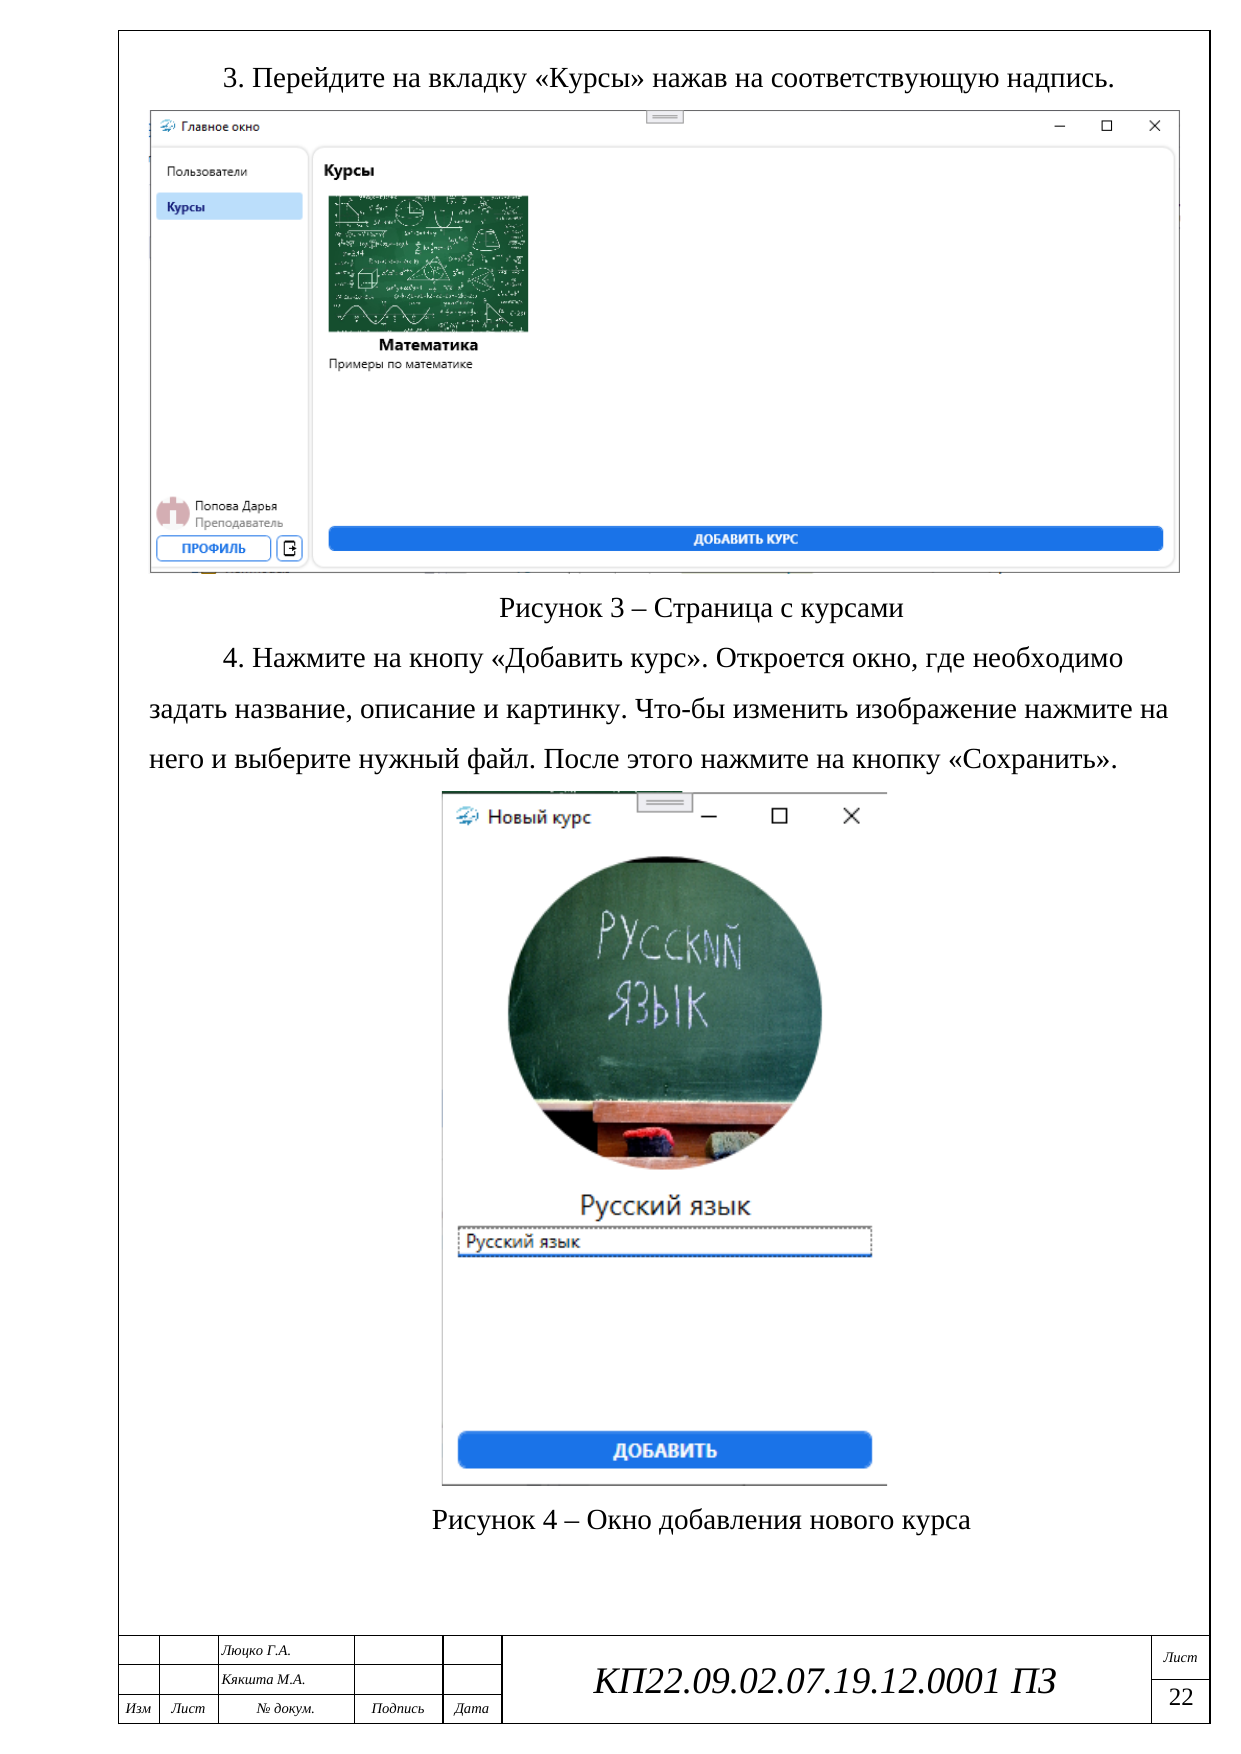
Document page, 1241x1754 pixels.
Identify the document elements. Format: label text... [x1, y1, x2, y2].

text 4. Нажмите на кнопу «Добавить курс». Откроется окно, где необходимо задать название, описание и картинку. Что-бы изменить изображение нажмите на него и выберите нужный файл. После этого нажмите на кнопку «Сохранить». [149, 641, 1180, 775]
text Рисунок 3 – Страница с курсами [149, 574, 1180, 624]
picture [148, 110, 1180, 574]
text 3. Перейдите на вкладку «Курсы» нажав на соответствующую надпись. [149, 60, 1180, 94]
text Рисунок 4 – Окно добавления нового курса [149, 1502, 1180, 1536]
picture [441, 791, 888, 1486]
